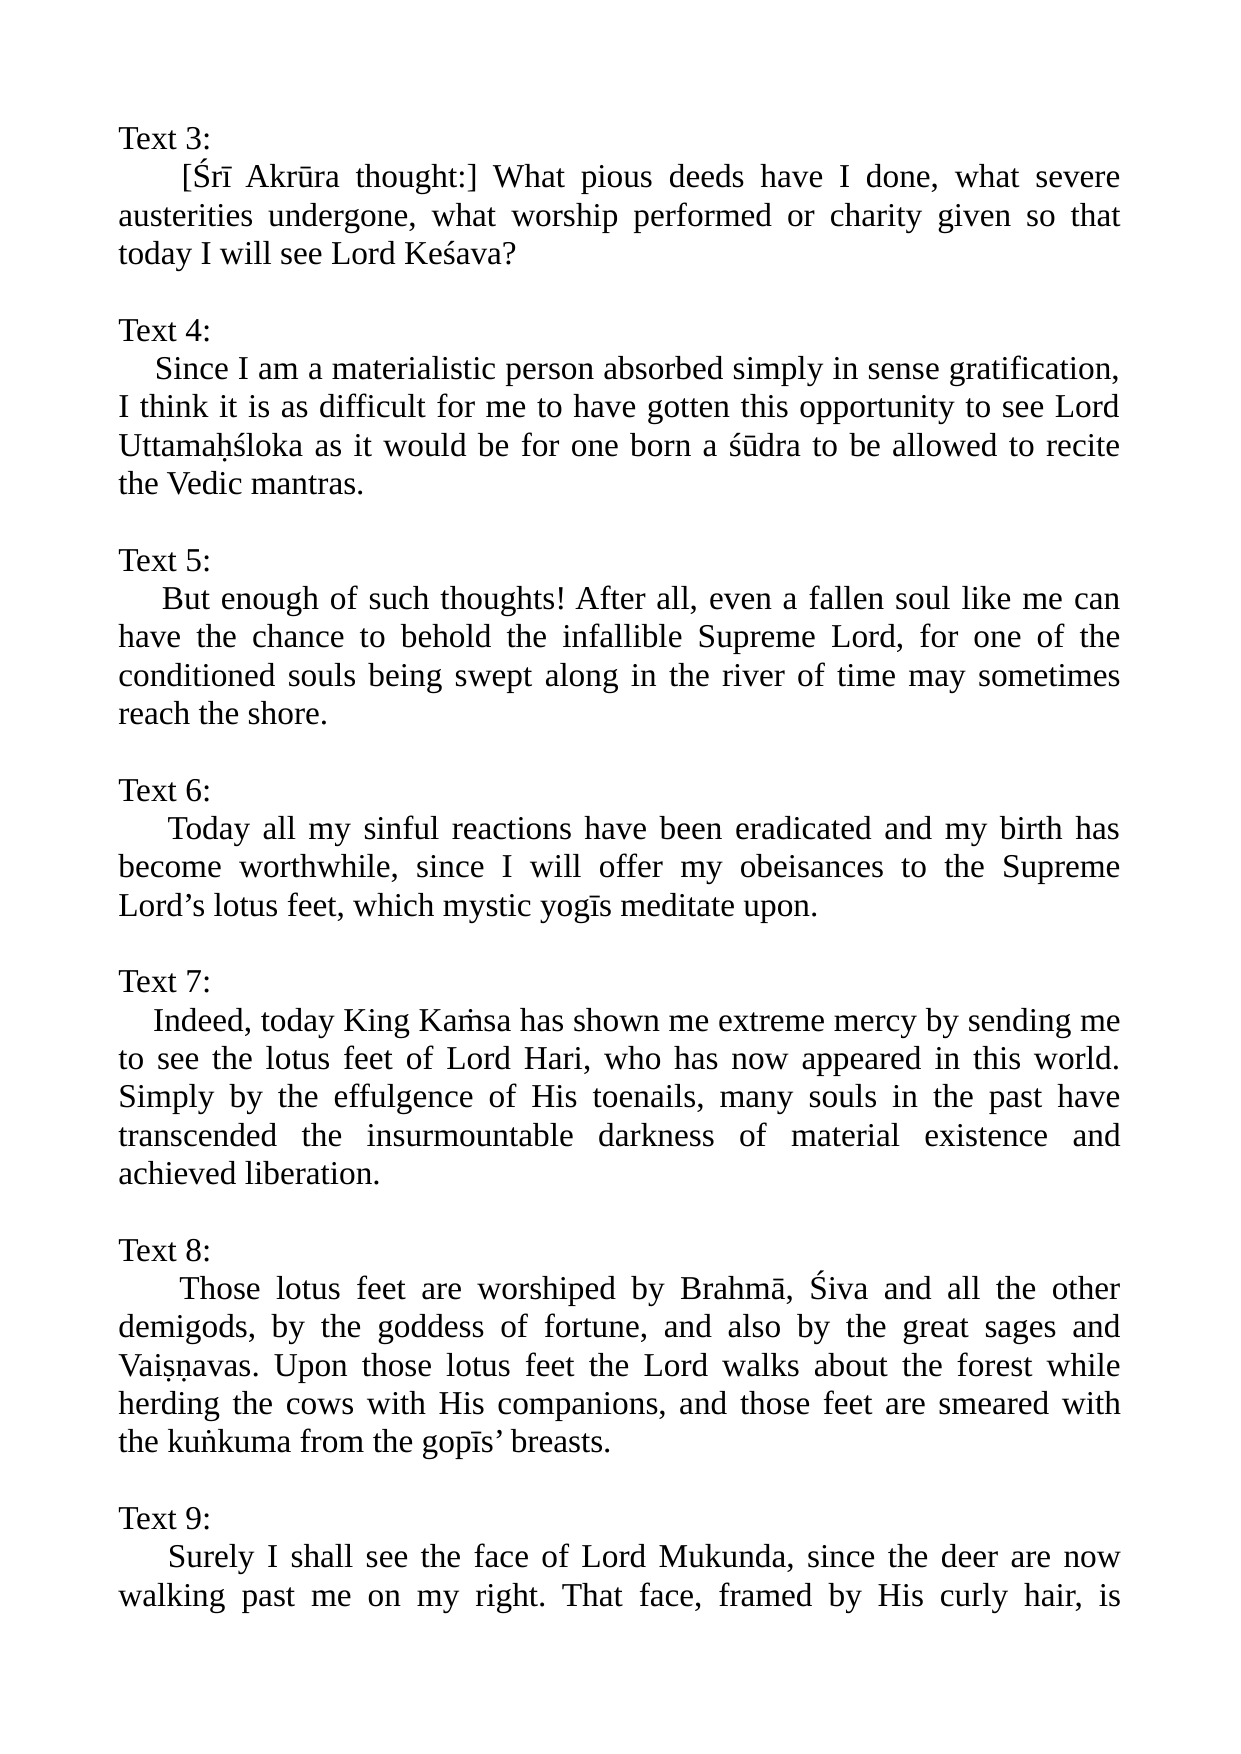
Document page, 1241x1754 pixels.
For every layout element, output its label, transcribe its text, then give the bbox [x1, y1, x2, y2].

text Text 4: [118, 310, 1122, 348]
text Text 5: [118, 540, 1122, 578]
text Since I am a materialistic person absorbed simply in sense gratification, I think it is as difficult for me to have gotten this opportunity to see Lord Uttamaḥśloka as it would be for one born a śūdra to be allowed to recite the Vedic mantras. [118, 348, 1122, 501]
text Text 8: [118, 1230, 1122, 1268]
text Surely I shall see the face of Lord Mukunda, since the deer are now walking past me on my right. That face, framed by His curly hair, is [118, 1536, 1122, 1613]
text Indeed, today King Kaṁsa has shown me extreme mercy by sending me to see the lotus feet of Lord Hari, who has now appeared in this world. Simply by the effulgence of His toenails, many souls in the past have transcended the insurmountable darkness of material existence and achieved liberation. [118, 1000, 1122, 1191]
text Text 6: [118, 770, 1122, 808]
text Today all my sinful reactions have been eradicated and my birth has become worthwhile, since I will offer my obeisances to the Supreme Lord’s lotus feet, which mystic yogīs meditate upon. [118, 808, 1122, 923]
text [Śrī Akrūra thought:] What pious deeds have I done, what severe austerities undergone, what worship performed or charity given so that today I will see Lord Keśava? [118, 156, 1122, 271]
text Those lotus feet are worshiped by Brahmā, Śiva and all the other demigods, by the goddess of fortune, and also by the great sages and Vaiṣṇavas. Upon those lotus feet the Lord walks about the forest while herding the cows with His companions, and those feet are smeared with the kuṅkuma from the gopīs’ breasts. [118, 1268, 1122, 1460]
text Text 9: [118, 1498, 1122, 1536]
text Text 3: [118, 118, 1122, 156]
text But enough of such thoughts! After all, even a fallen soul like me can have the chance to behold the infallible Supreme Lord, for one of the conditioned souls being swept along in the river of time may sometimes reach the shore. [118, 578, 1122, 731]
text Text 7: [118, 961, 1122, 1000]
